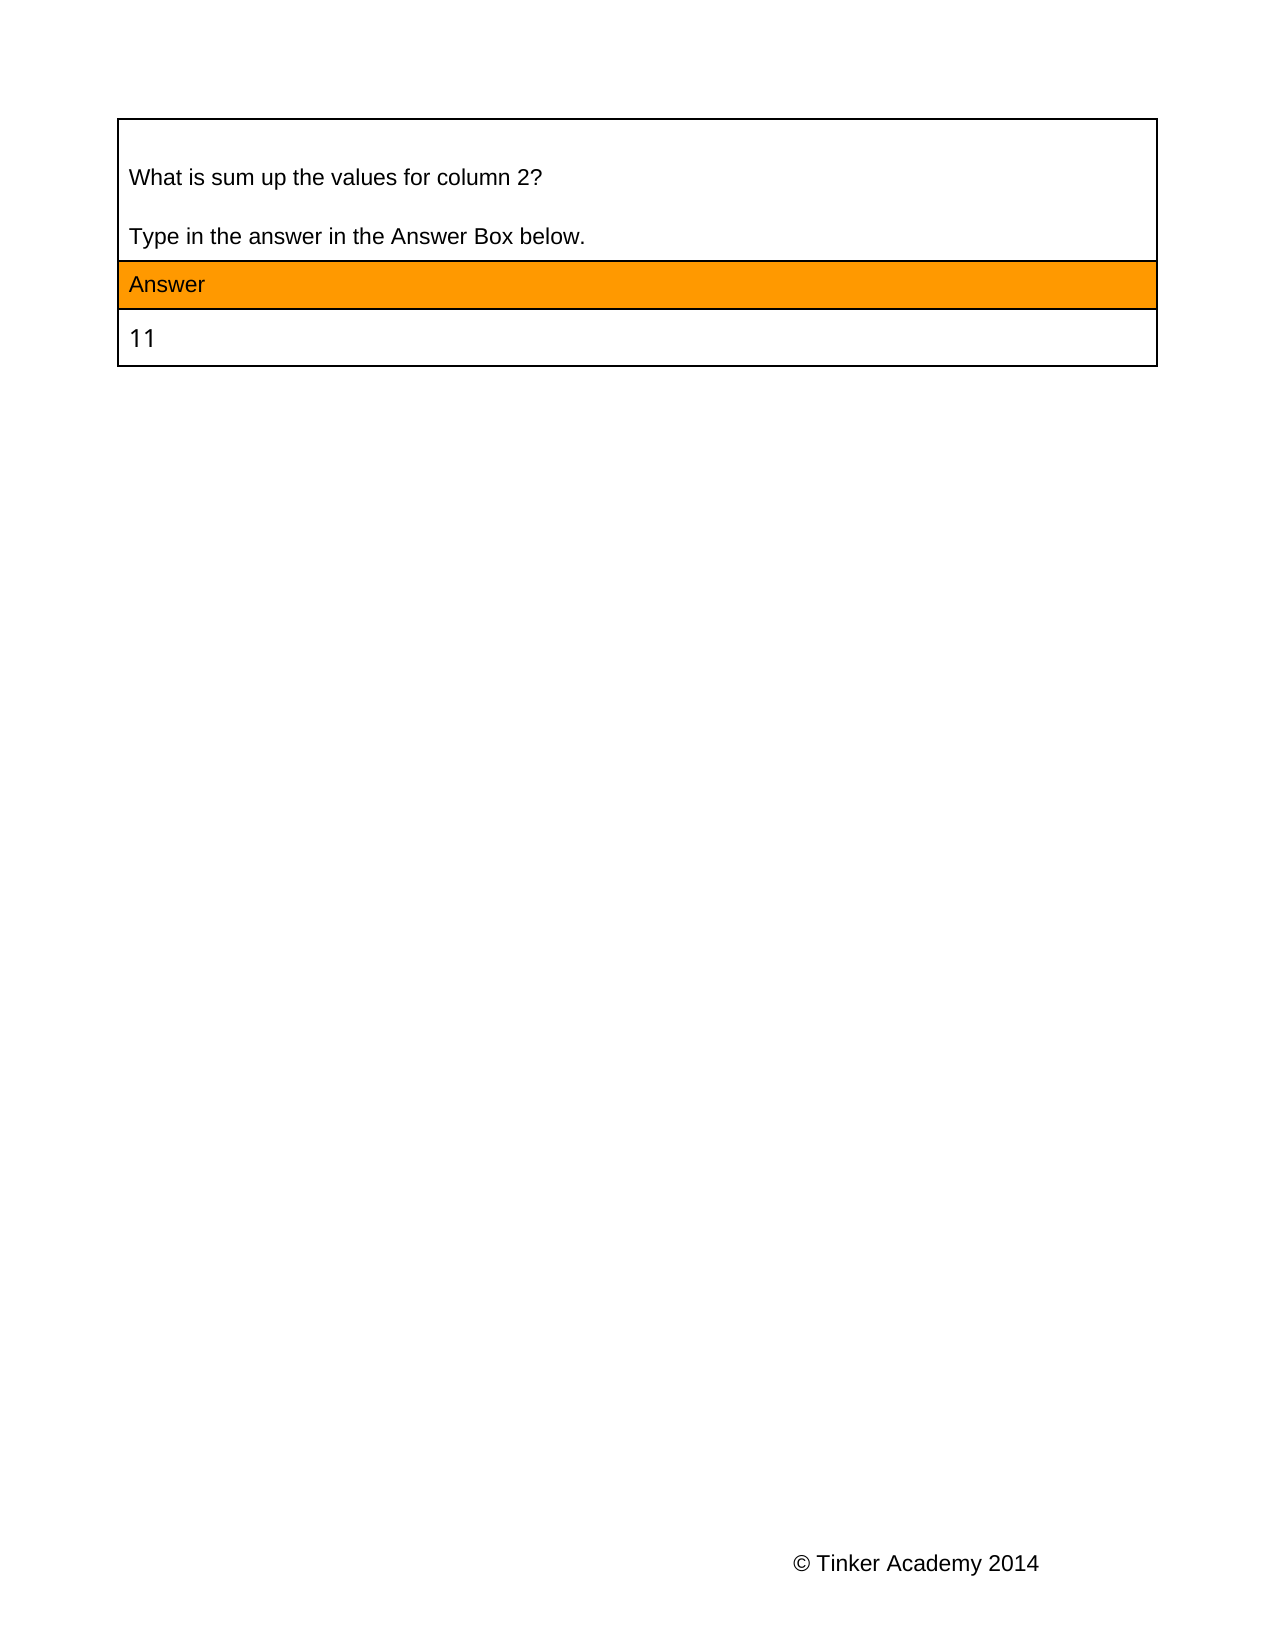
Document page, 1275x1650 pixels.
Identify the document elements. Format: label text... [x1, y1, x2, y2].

table_cell 11 [119, 310, 1156, 365]
table_cell Answer [119, 262, 1156, 308]
table_cell What is sum up the values for column 2? Type in the answer in the Answer Box below. [119, 120, 1156, 259]
